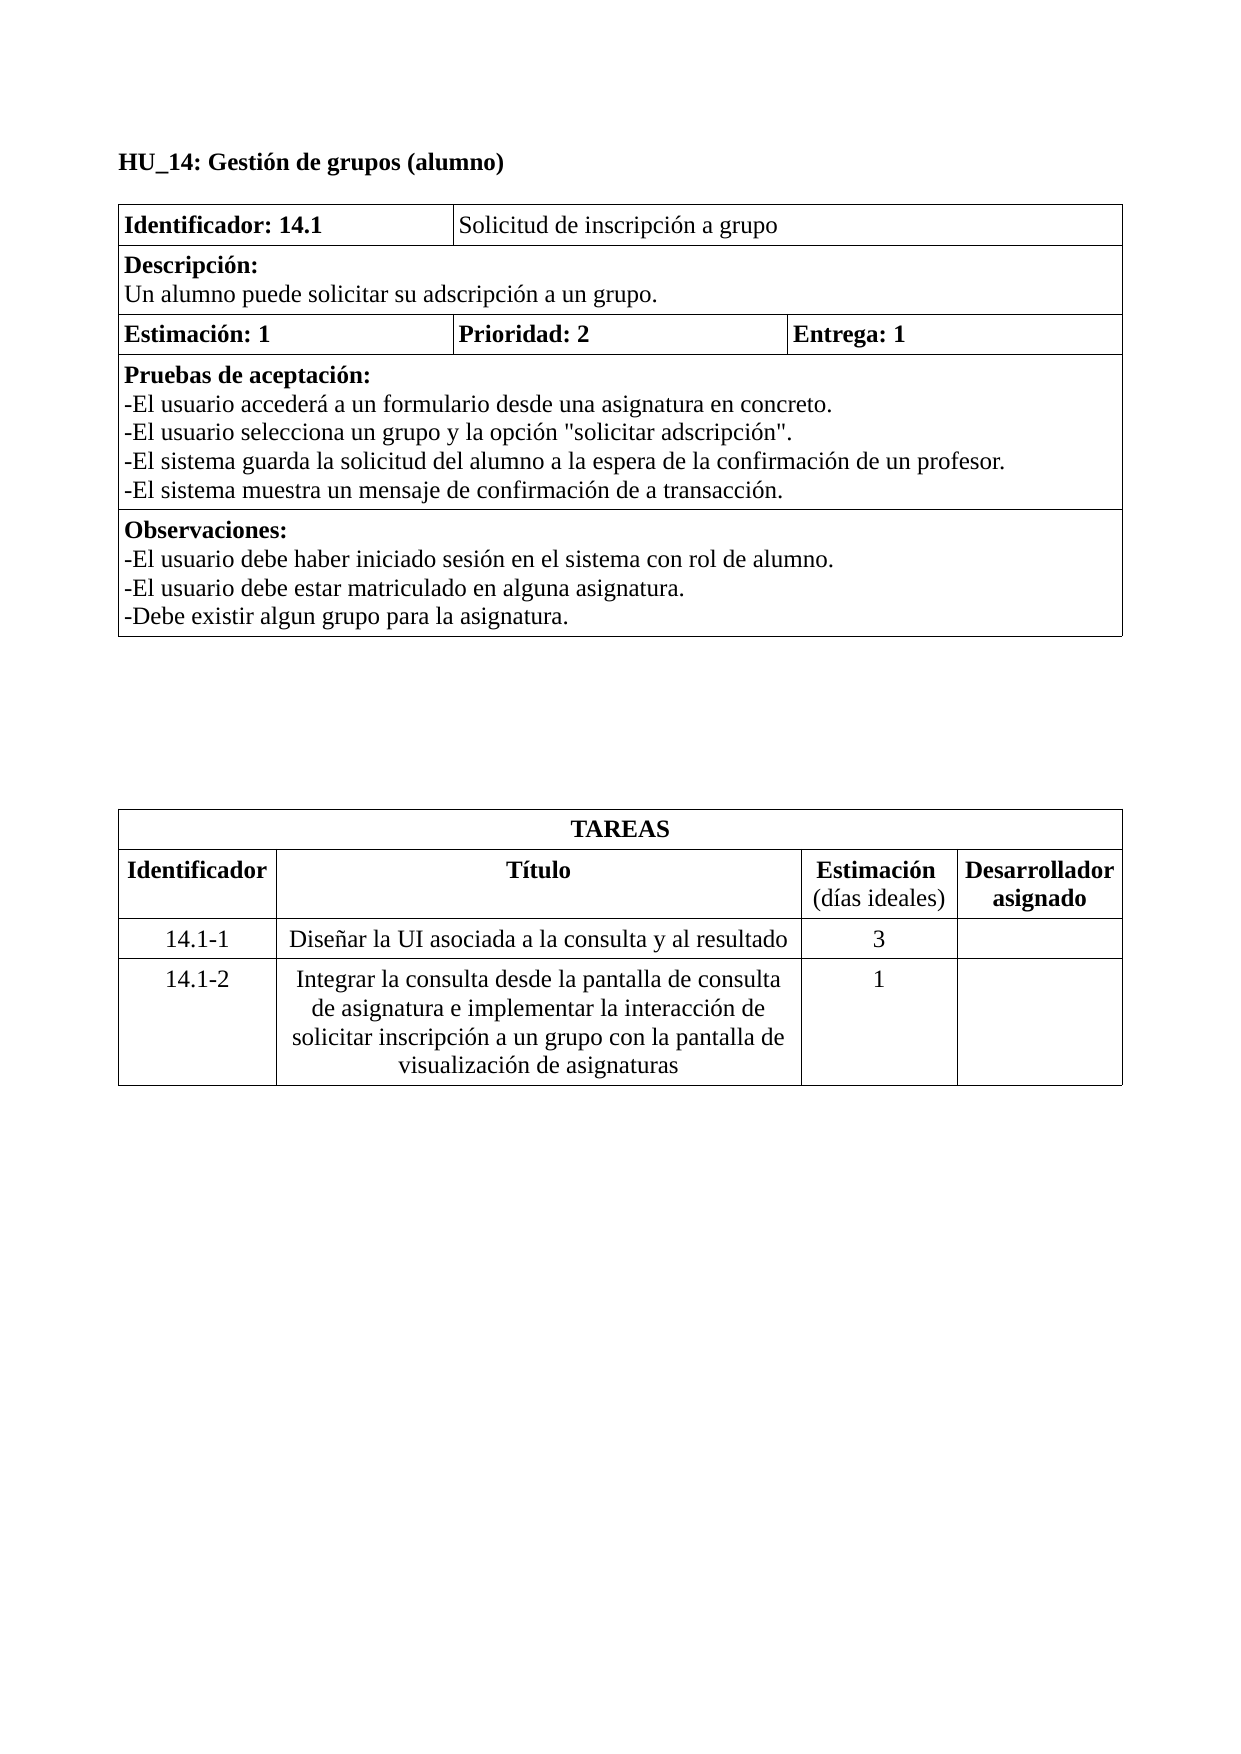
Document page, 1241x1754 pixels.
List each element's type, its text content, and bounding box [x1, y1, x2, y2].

table_header Solicitud de inscripción a grupo [454, 205, 1122, 245]
table_cell 1 [802, 959, 957, 1085]
table_cell Título [277, 850, 801, 918]
table_cell Observaciones: -El usuario debe haber iniciado sesión en el sistema con rol de alumno. -El usuario debe estar matriculado en alguna asignatura. -Debe existir algun grupo para la asignatura. [119, 510, 1122, 636]
table_header Identificador: 14.1 [119, 205, 453, 245]
table_cell 14.1-2 [119, 959, 276, 1085]
table_cell 14.1-1 [119, 919, 276, 958]
table_cell Identificador [119, 850, 276, 918]
table_cell Prioridad: 2 [454, 315, 787, 354]
table_cell Diseñar la UI asociada a la consulta y al resultado [277, 919, 801, 958]
table_cell Estimación: 1 [119, 315, 453, 354]
table_cell Integrar la consulta desde la pantalla de consulta de asignatura e implementar la interacción de solicitar inscripción a un grupo con la pantalla de visualización de asignaturas [277, 959, 801, 1085]
table_cell [958, 919, 1122, 958]
table_cell Pruebas de aceptación: -El usuario accederá a un formulario desde una asignatura en concreto. -El usuario selecciona un grupo y la opción "solicitar adscripción". -El sistema guarda la solicitud del alumno a la espera de la confirmación de un profesor. -El sistema muestra un mensaje de confirmación de a transacción. [119, 355, 1122, 509]
table_cell [958, 959, 1122, 1085]
table_cell Desarrollador asignado [958, 850, 1122, 918]
table_cell Entrega: 1 [788, 315, 1122, 354]
text HU_14: Gestión de grupos (alumno) [118, 147, 1122, 176]
table_header TAREAS [119, 810, 1122, 849]
table_cell 3 [802, 919, 957, 958]
table_cell Estimación (días ideales) [802, 850, 957, 918]
table_cell Descripción: Un alumno puede solicitar su adscripción a un grupo. [119, 246, 1122, 314]
